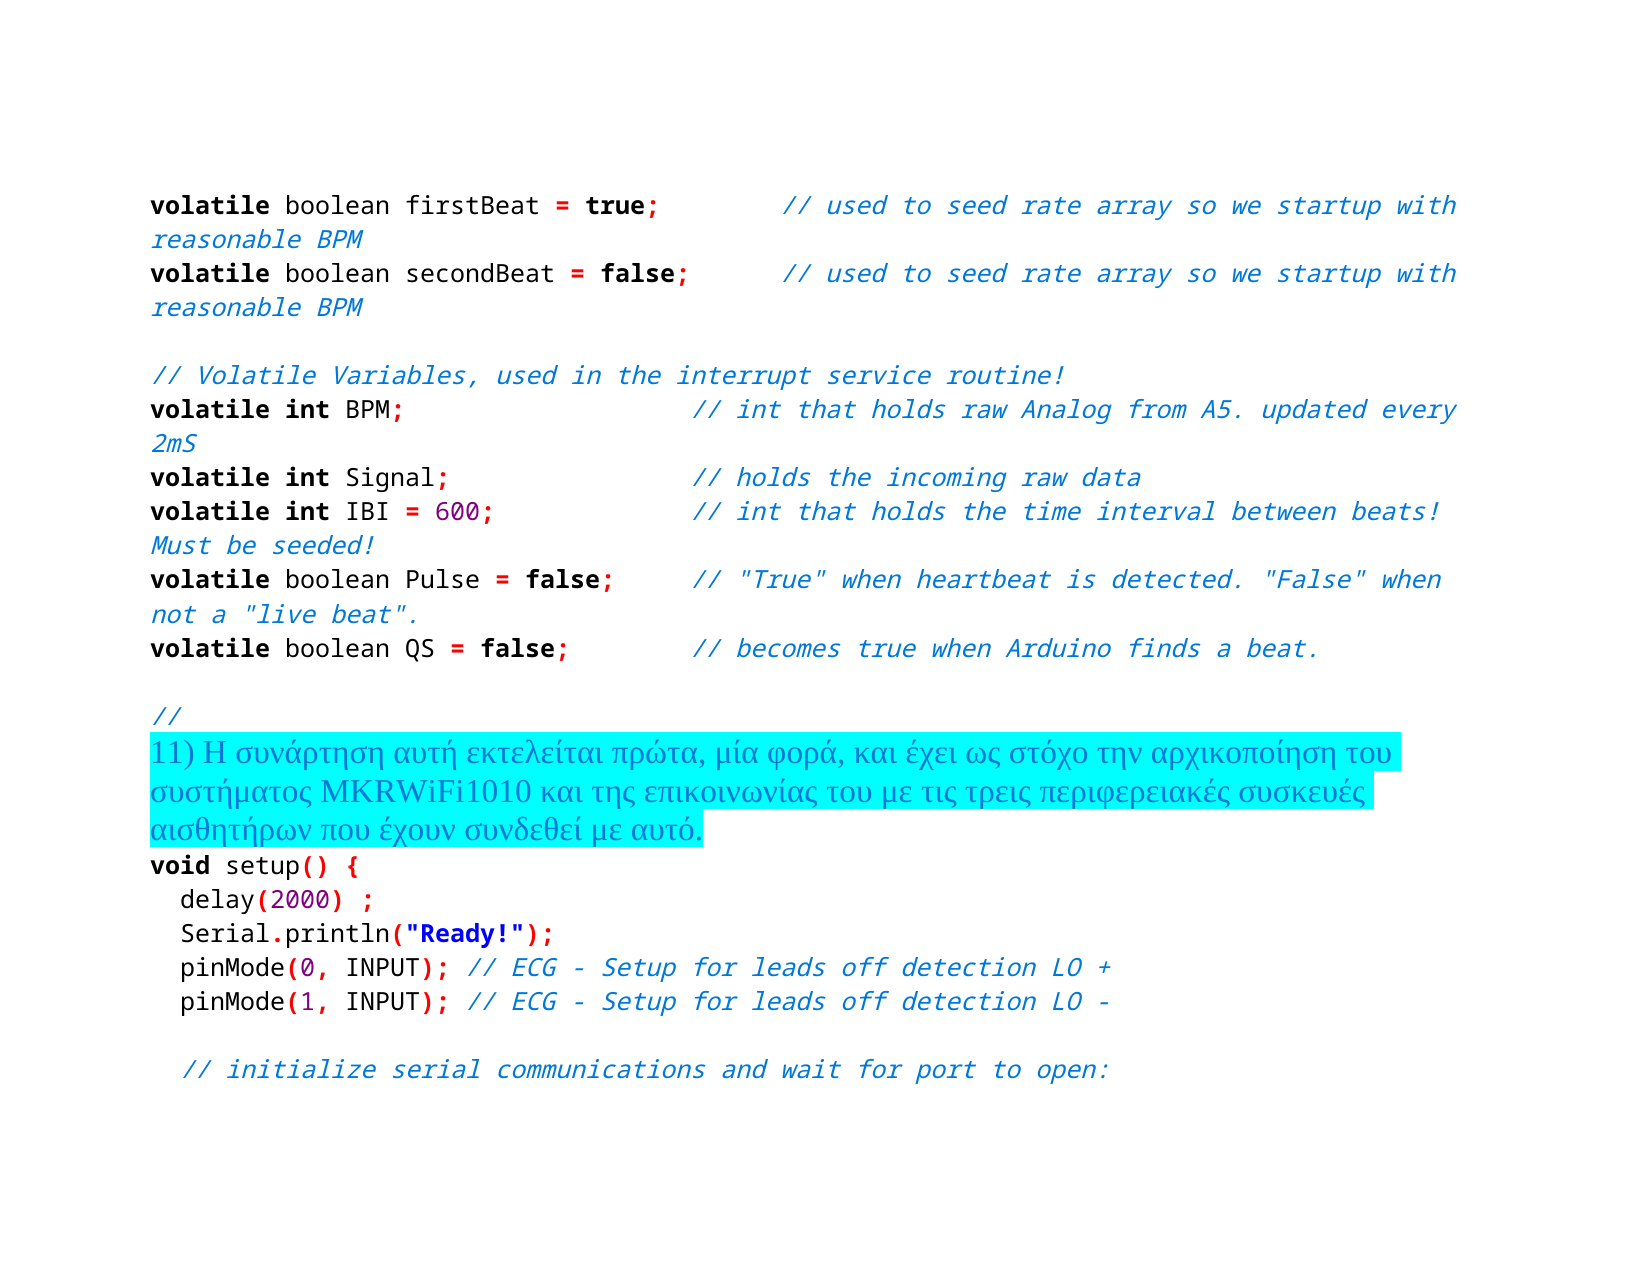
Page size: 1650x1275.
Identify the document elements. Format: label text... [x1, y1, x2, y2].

text // initialize serial communications and wait for port to open: [150, 1052, 1500, 1086]
text pinMode(0, INPUT); // ECG - Setup for leads off detection LO + [150, 950, 1500, 984]
text // [150, 698, 1500, 732]
text pinMode(1, INPUT); // ECG - Setup for leads off detection LO - [150, 984, 1500, 1018]
text void setup() { [150, 847, 1500, 882]
text volatile boolean QS = false; // becomes true when Arduino finds a beat. [150, 630, 1500, 664]
text Serial.println("Ready!"); [150, 916, 1500, 950]
text // Volatile Variables, used in the interrupt service routine! [150, 358, 1500, 392]
text volatile int IBI = 600; // int that holds the time interval between beats! Must be seeded! [150, 494, 1500, 562]
text volatile int Signal; // holds the incoming raw data [150, 460, 1500, 494]
text volatile int BPM; // int that holds raw Analog from A5. updated every 2mS [150, 392, 1500, 460]
text volatile boolean Pulse = false; // "True" when heartbeat is detected. "False" when not a "live beat". [150, 562, 1500, 630]
text delay(2000) ; [150, 882, 1500, 916]
text volatile boolean firstBeat = true; // used to seed rate array so we startup with reasonable BPM [150, 187, 1500, 256]
text volatile boolean secondBeat = false; // used to seed rate array so we startup with reasonable BPM [150, 256, 1500, 324]
text 11) Η συνάρτηση αυτή εκτελείται πρώτα, μία φορά, και έχει ως στόχο την αρχικοποίηση του συστήματος MKRWiFi1010 και της επικοινωνίας του με τις τρεις περιφερειακές συσκευές αισθητήρων που έχουν συνδεθεί με αυτό. [150, 732, 1500, 847]
